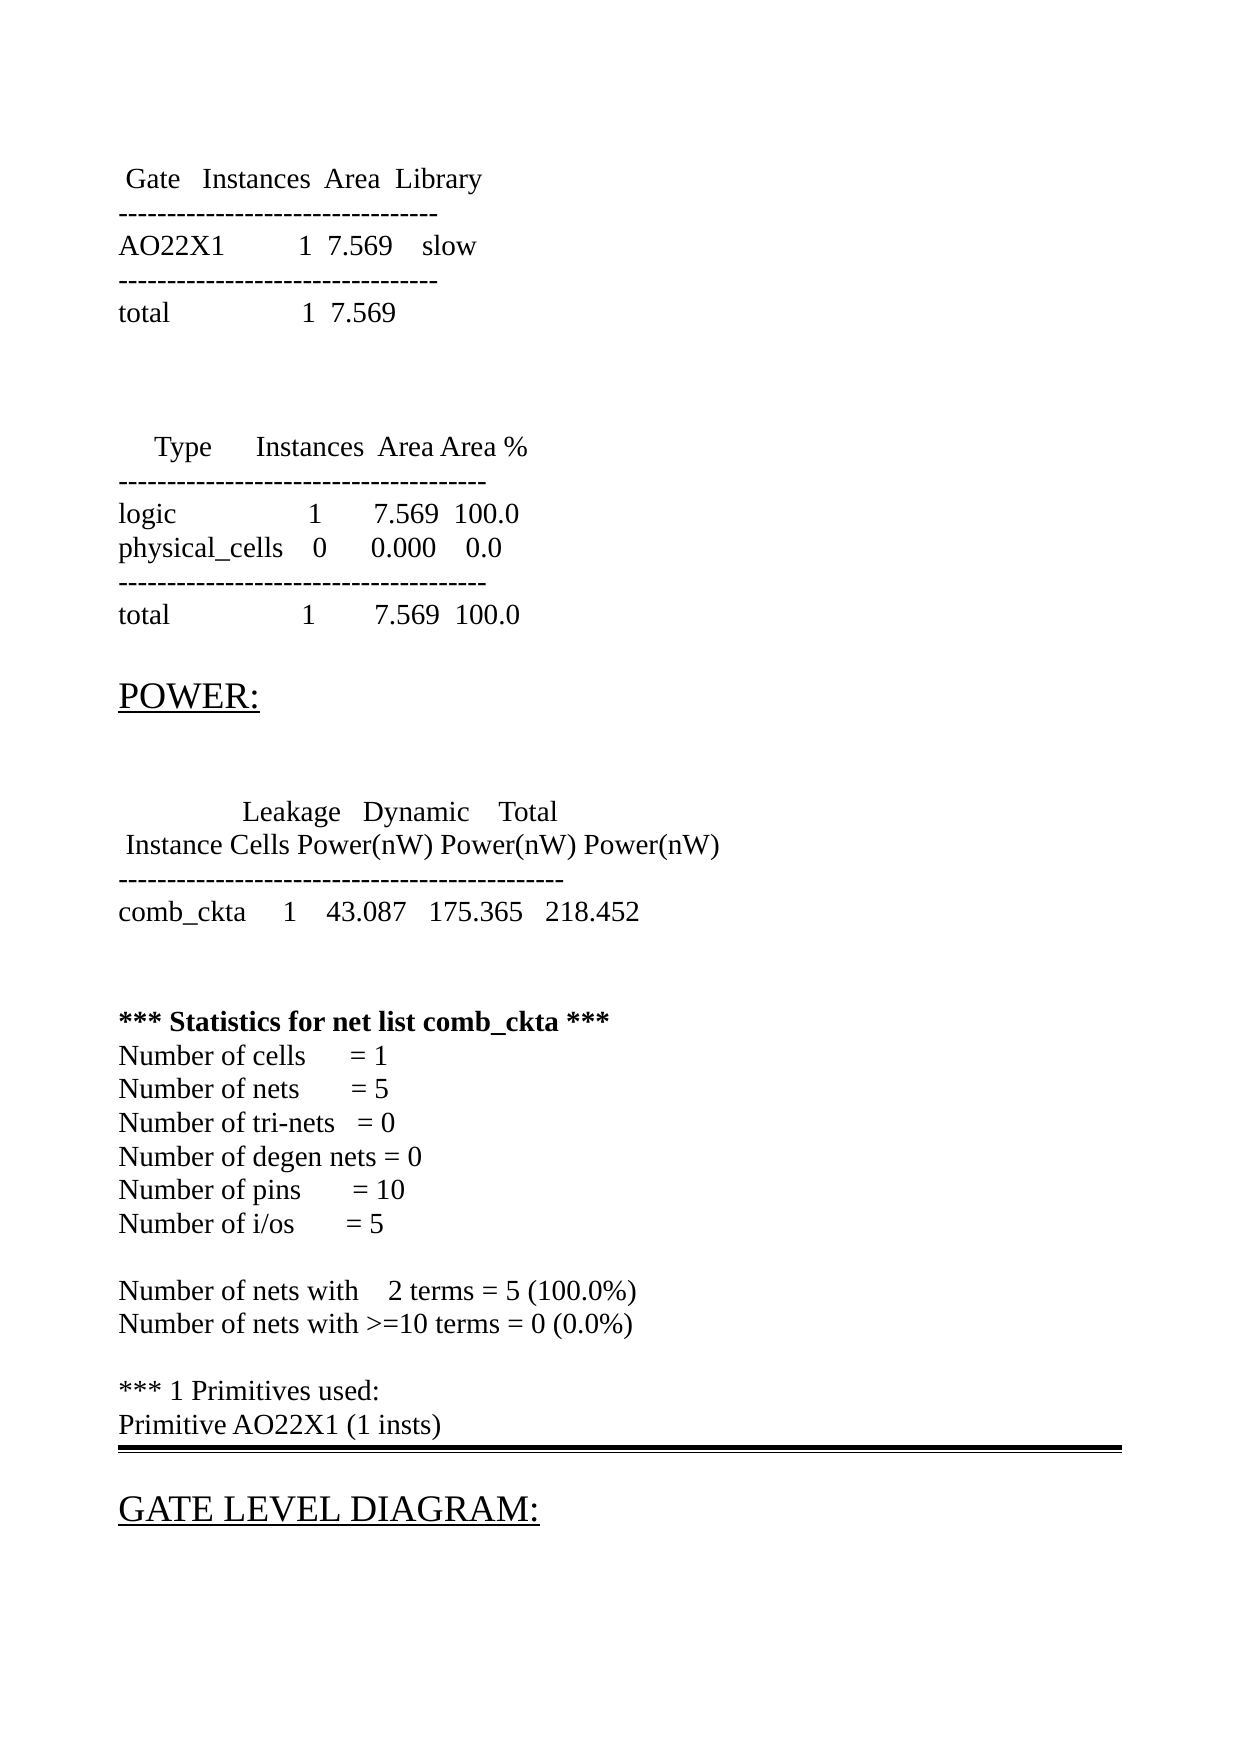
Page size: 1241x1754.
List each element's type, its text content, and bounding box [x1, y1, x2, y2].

text total 1 7.569 100.0 [118, 597, 1122, 631]
text -------------------------------------- [118, 463, 1122, 497]
text Gate Instances Area Library [118, 161, 1122, 195]
text Leakage Dynamic Total [118, 794, 1122, 827]
text Number of cells = 1 [118, 1038, 1122, 1072]
text Number of degen nets = 0 [118, 1139, 1122, 1172]
text logic 1 7.569 100.0 [118, 497, 1122, 530]
text Number of tri-nets = 0 [118, 1105, 1122, 1139]
text --------------------------------- [118, 195, 1122, 228]
text physical_cells 0 0.000 0.0 [118, 530, 1122, 564]
text Number of nets with >=10 terms = 0 (0.0%) [118, 1306, 1122, 1340]
text -------------------------------------- [118, 564, 1122, 597]
text Number of nets with 2 terms = 5 (100.0%) [118, 1273, 1122, 1306]
text Number of pins = 10 [118, 1172, 1122, 1206]
text --------------------------------- [118, 262, 1122, 295]
text Number of i/os = 5 [118, 1206, 1122, 1239]
text ---------------------------------------------- [118, 861, 1122, 894]
text Number of nets = 5 [118, 1072, 1122, 1105]
text Type Instances Area Area % [118, 429, 1122, 463]
text GATE LEVEL DIAGRAM: [118, 1487, 1122, 1530]
text AO22X1 1 7.569 slow [118, 228, 1122, 262]
text Instance Cells Power(nW) Power(nW) Power(nW) [118, 827, 1122, 861]
text *** 1 Primitives used: [118, 1373, 1122, 1407]
text *** Statistics for net list comb_ckta *** [118, 1004, 1122, 1038]
text total 1 7.569 [118, 295, 1122, 329]
text comb_ckta 1 43.087 175.365 218.452 [118, 894, 1122, 928]
text POWER: [118, 674, 1122, 717]
text Primitive AO22X1 (1 insts) [118, 1407, 1122, 1445]
